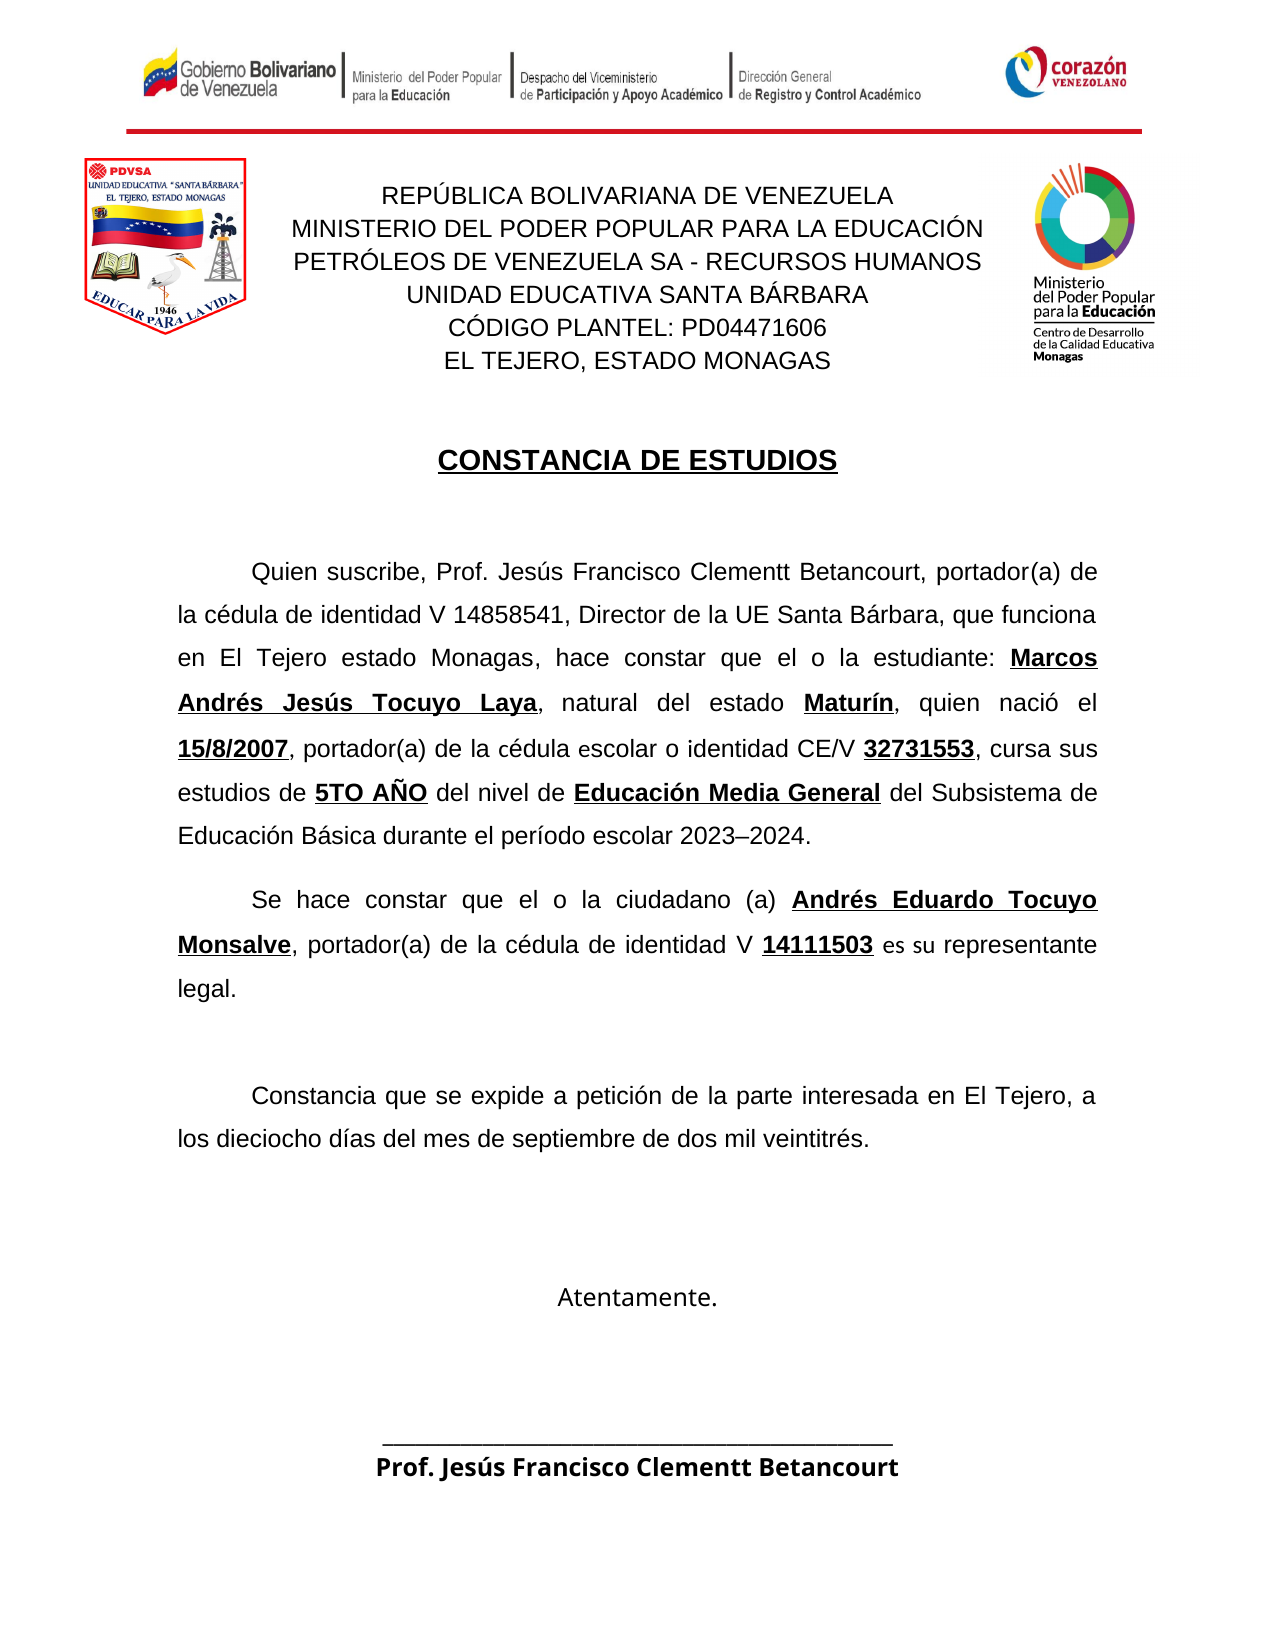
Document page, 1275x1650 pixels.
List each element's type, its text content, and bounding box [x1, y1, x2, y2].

text UNIDAD EDUCATIVA SANTA BÁRBARA [252, 280, 978, 308]
picture [978, 153, 1200, 377]
text Atentamente. [177, 1279, 1098, 1313]
subtitle MINISTERIO DEL PODER POPULAR PARA LA EDUCACIÓN [252, 214, 978, 242]
subtitle CONSTANCIA DE ESTUDIOS [177, 443, 1098, 476]
text ______________________________________________ [177, 1416, 1098, 1450]
subtitle PETRÓLEOS DE VENEZUELA SA - RECURSOS HUMANOS [252, 247, 978, 275]
text CÓDIGO PLANTEL: PD04471606 [177, 313, 978, 341]
subtitle REPÚBLICA BOLIVARIANA DE VENEZUELA [252, 181, 978, 209]
text EL TEJERO, ESTADO MONAGAS [177, 346, 978, 374]
picture [126, 11, 1142, 134]
text Prof. Jesús Francisco Clementt Betancourt [177, 1450, 1098, 1484]
text Constancia que se expide a petición de la parte interesada en El Tejero, a los dieciocho días del mes de septiembre de dos mil veintitrés. [177, 1081, 1098, 1153]
text Quien suscribe, Prof. Jesús Francisco Clementt Betancourt, portador(a) de la cédula de identidad V 14858541, Director de la UE Santa Bárbara, que funciona en El Tejero estado Monagas, hace constar que el o la estudiante: Marcos Andrés Jesús Tocuyo Laya, natural del estado Maturín, quien nació el 15/8/2007, portador(a) de la cédula escolar o identidad CE/V 32731553, cursa sus estudios de 5TO AÑO del nivel de Educación Media General del Subsistema de Educación Básica durante el período escolar 2023–2024. [177, 557, 1098, 849]
picture [79, 158, 252, 335]
text Se hace constar que el o la ciudadano (a) Andrés Eduardo Tocuyo Monsalve, portador(a) de la cédula de identidad V 14111503 es su representante legal. [177, 885, 1098, 1002]
